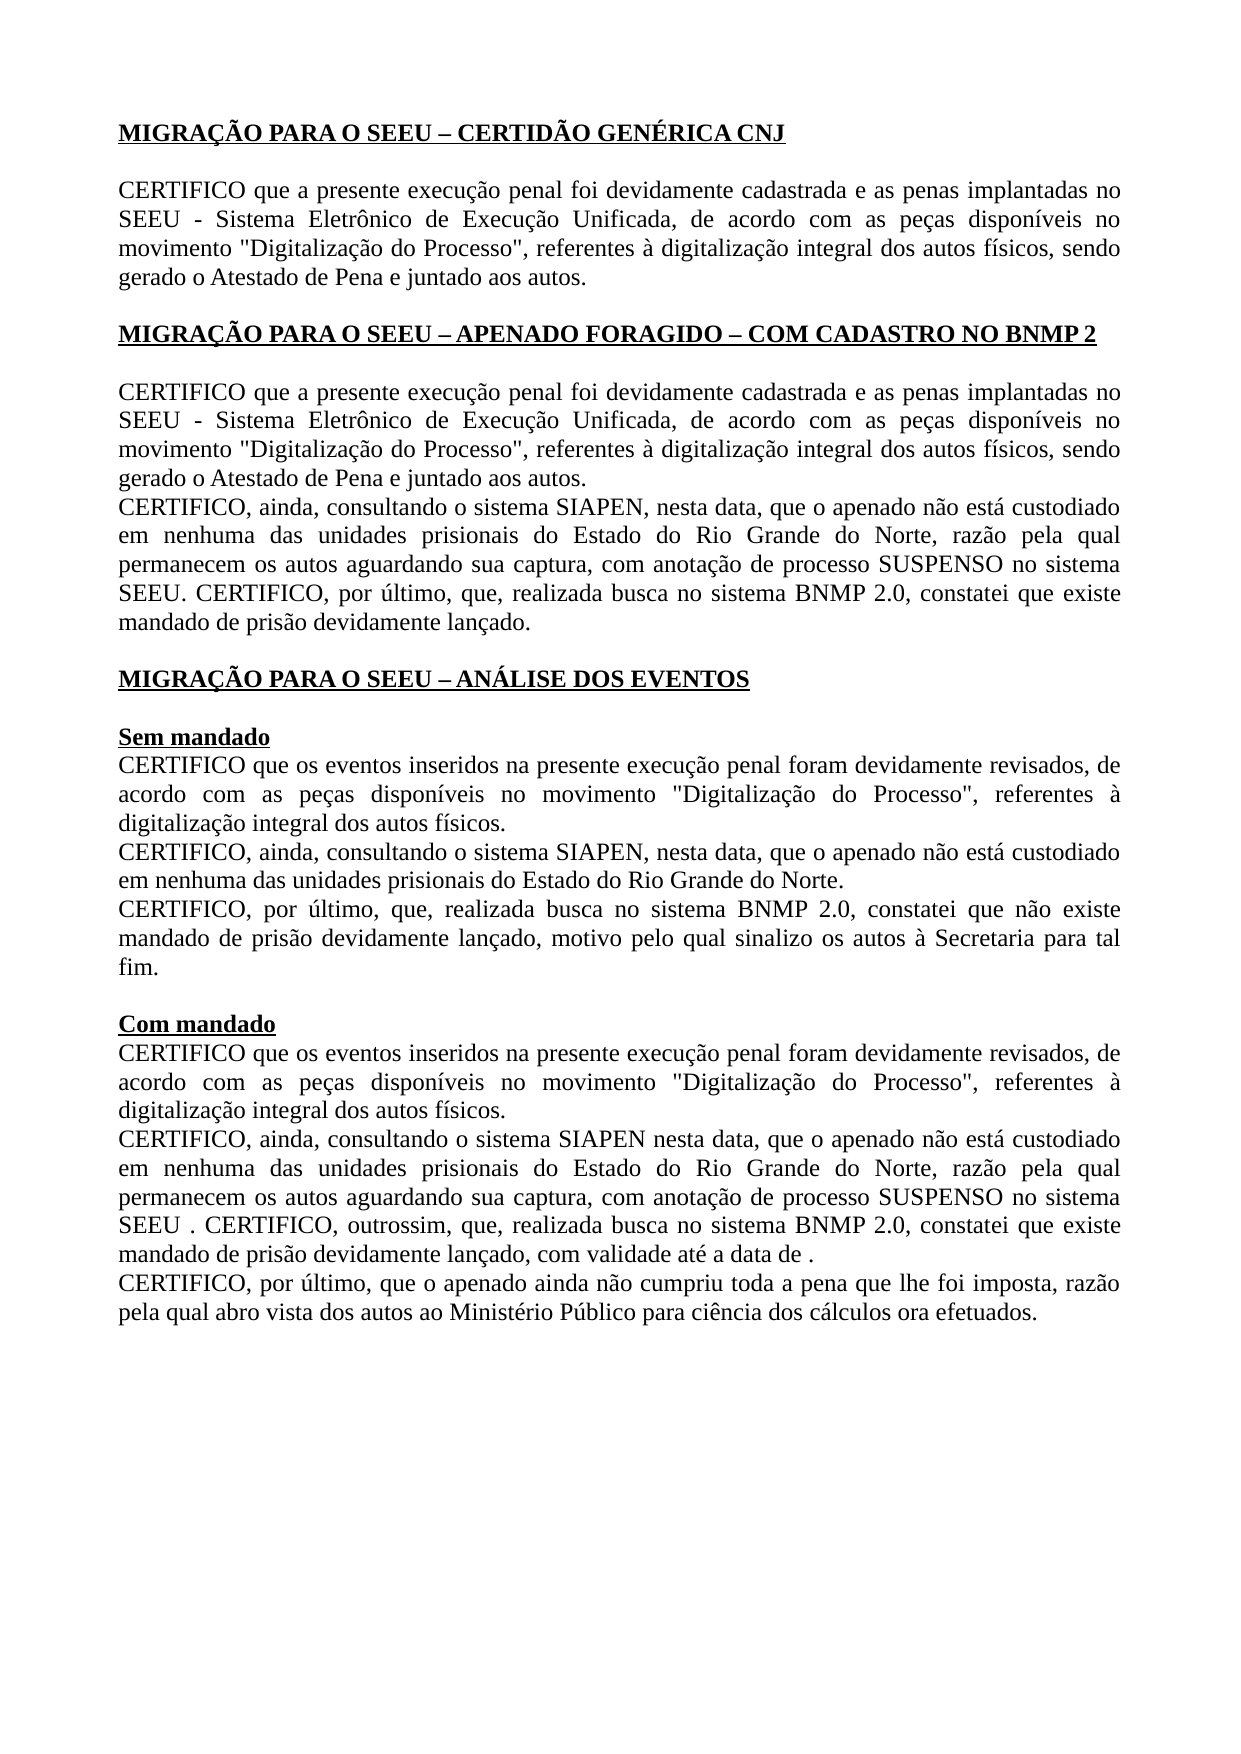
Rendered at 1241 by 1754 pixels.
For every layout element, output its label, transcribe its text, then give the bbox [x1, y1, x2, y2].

text CERTIFICO que os eventos inseridos na presente execução penal foram devidamente revisados, de acordo com as peças disponíveis no movimento "Digitalização do Processo", referentes à digitalização integral dos autos físicos. [118, 1038, 1122, 1124]
text MIGRAÇÃO PARA O SEEU – APENADO FORAGIDO – COM CADASTRO NO BNMP 2 [118, 319, 1122, 348]
text CERTIFICO que os eventos inseridos na presente execução penal foram devidamente revisados, de acordo com as peças disponíveis no movimento "Digitalização do Processo", referentes à digitalização integral dos autos físicos. [118, 751, 1122, 837]
text CERTIFICO, por último, que, realizada busca no sistema BNMP 2.0, constatei que não existe mandado de prisão devidamente lançado, motivo pelo qual sinalizo os autos à Secretaria para tal fim. [118, 894, 1122, 981]
text CERTIFICO, ainda, consultando o sistema SIAPEN, nesta data, que o apenado não está custodiado em nenhuma das unidades prisionais do Estado do Rio Grande do Norte, razão pela qual permanecem os autos aguardando sua captura, com anotação de processo SUSPENSO no sistema SEEU. CERTIFICO, por último, que, realizada busca no sistema BNMP 2.0, constatei que existe mandado de prisão devidamente lançado. [118, 492, 1122, 636]
text CERTIFICO que a presente execução penal foi devidamente cadastrada e as penas implantadas no SEEU - Sistema Eletrônico de Execução Unificada, de acordo com as peças disponíveis no movimento "Digitalização do Processo", referentes à digitalização integral dos autos físicos, sendo gerado o Atestado de Pena e juntado aos autos. [118, 377, 1122, 492]
text CERTIFICO, ainda, consultando o sistema SIAPEN, nesta data, que o apenado não está custodiado em nenhuma das unidades prisionais do Estado do Rio Grande do Norte. [118, 837, 1122, 894]
text Com mandado [118, 1009, 1122, 1038]
text CERTIFICO, ainda, consultando o sistema SIAPEN nesta data, que o apenado não está custodiado em nenhuma das unidades prisionais do Estado do Rio Grande do Norte, razão pela qual permanecem os autos aguardando sua captura, com anotação de processo SUSPENSO no sistema SEEU . CERTIFICO, outrossim, que, realizada busca no sistema BNMP 2.0, constatei que existe mandado de prisão devidamente lançado, com validade até a data de . [118, 1124, 1122, 1268]
text CERTIFICO que a presente execução penal foi devidamente cadastrada e as penas implantadas no SEEU - Sistema Eletrônico de Execução Unificada, de acordo com as peças disponíveis no movimento "Digitalização do Processo", referentes à digitalização integral dos autos físicos, sendo gerado o Atestado de Pena e juntado aos autos. [118, 176, 1122, 291]
text Sem mandado [118, 722, 1122, 751]
text MIGRAÇÃO PARA O SEEU – CERTIDÃO GENÉRICA CNJ [118, 118, 1122, 147]
text MIGRAÇÃO PARA O SEEU – ANÁLISE DOS EVENTOS [118, 664, 1122, 693]
text CERTIFICO, por último, que o apenado ainda não cumpriu toda a pena que lhe foi imposta, razão pela qual abro vista dos autos ao Ministério Público para ciência dos cálculos ora efetuados. [118, 1268, 1122, 1326]
